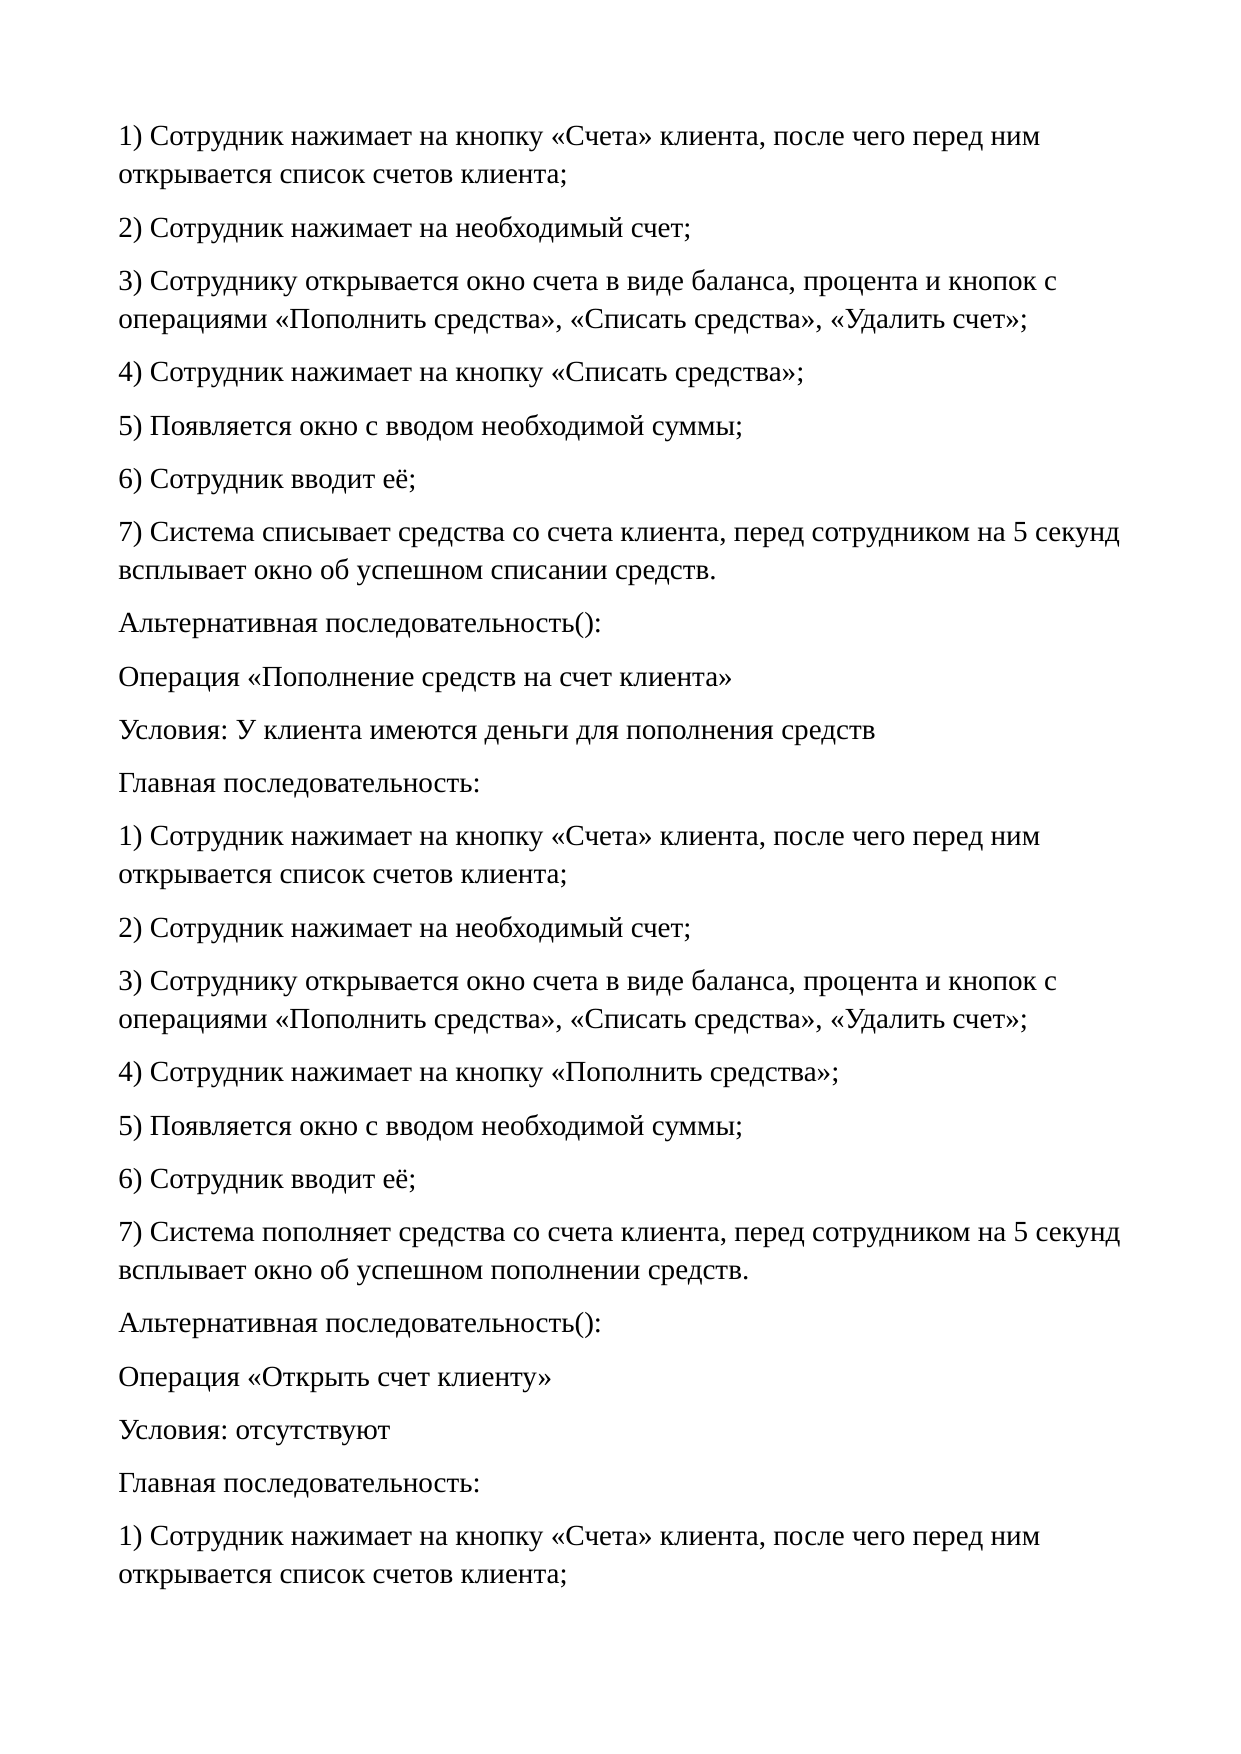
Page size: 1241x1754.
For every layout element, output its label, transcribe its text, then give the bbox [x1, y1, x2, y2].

text 7) Система списывает средства со счета клиента, перед сотрудником на 5 секунд всплывает окно об успешном списании средств. [118, 514, 1122, 586]
text 5) Появляется окно с вводом необходимой суммы; [118, 1108, 1122, 1141]
text 4) Сотрудник нажимает на кнопку «Пополнить средства»; [118, 1054, 1122, 1088]
text Операция «Пополнение средств на счет клиента» [118, 659, 1122, 692]
text 5) Появляется окно с вводом необходимой суммы; [118, 408, 1122, 441]
text 6) Сотрудник вводит её; [118, 461, 1122, 494]
text 6) Сотрудник вводит её; [118, 1161, 1122, 1194]
text Главная последовательность: [118, 1465, 1122, 1498]
text Альтернативная последовательность(): [118, 606, 1122, 639]
text Условия: отсутствуют [118, 1412, 1122, 1445]
text 2) Сотрудник нажимает на необходимый счет; [118, 910, 1122, 943]
text 2) Сотрудник нажимает на необходимый счет; [118, 210, 1122, 243]
text Главная последовательность: [118, 765, 1122, 798]
text 7) Система пополняет средства со счета клиента, перед сотрудником на 5 секунд всплывает окно об успешном пополнении средств. [118, 1214, 1122, 1286]
text Условия: У клиента имеются деньги для пополнения средств [118, 712, 1122, 745]
text 1) Сотрудник нажимает на кнопку «Счета» клиента, после чего перед ним открывается список счетов клиента; [118, 818, 1122, 890]
text 1) Сотрудник нажимает на кнопку «Счета» клиента, после чего перед ним открывается список счетов клиента; [118, 1518, 1122, 1590]
text Альтернативная последовательность(): [118, 1306, 1122, 1339]
text 1) Сотрудник нажимает на кнопку «Счета» клиента, после чего перед ним открывается список счетов клиента; [118, 118, 1122, 190]
text 4) Сотрудник нажимает на кнопку «Списать средства»; [118, 354, 1122, 388]
text 3) Сотруднику открывается окно счета в виде баланса, процента и кнопок с операциями «Пополнить средства», «Списать средства», «Удалить счет»; [118, 263, 1122, 335]
text 3) Сотруднику открывается окно счета в виде баланса, процента и кнопок с операциями «Пополнить средства», «Списать средства», «Удалить счет»; [118, 963, 1122, 1035]
text Операция «Открыть счет клиенту» [118, 1359, 1122, 1392]
